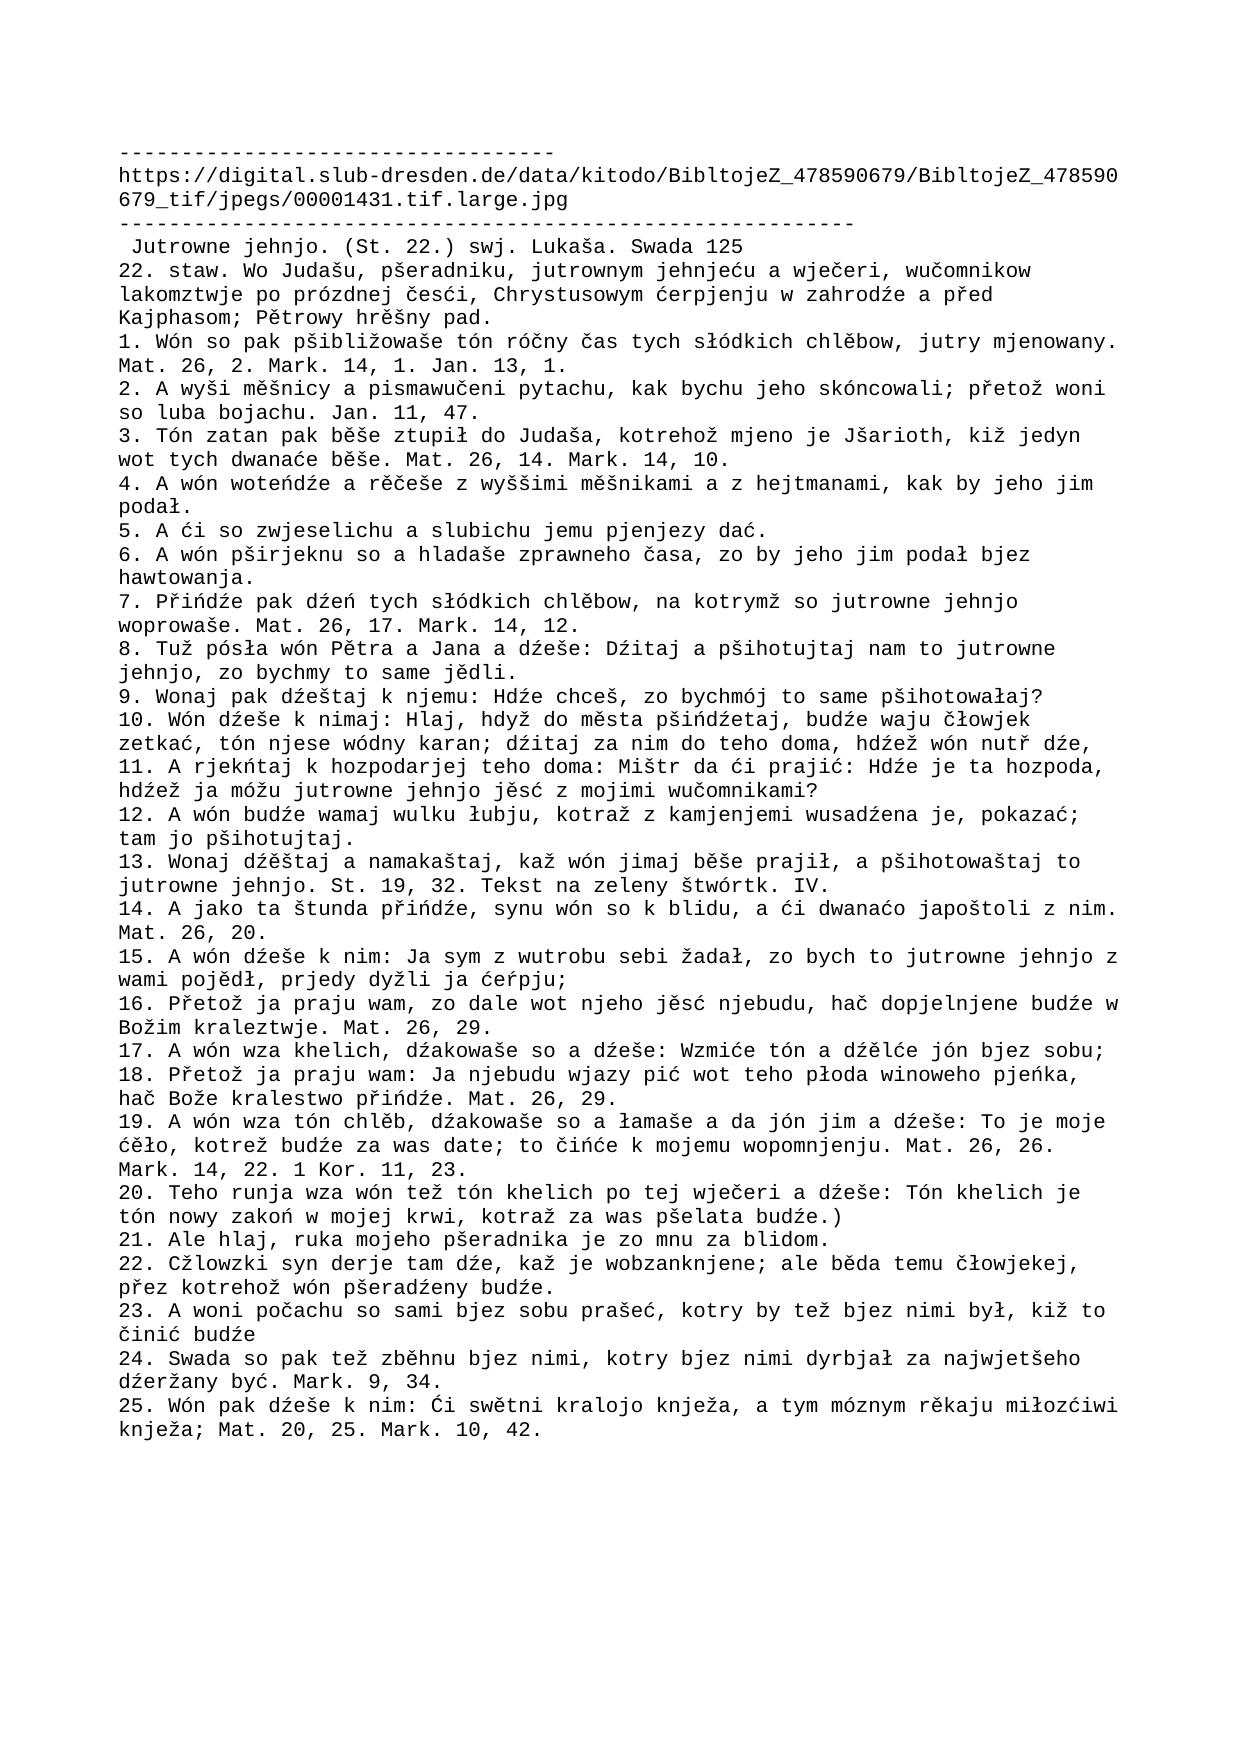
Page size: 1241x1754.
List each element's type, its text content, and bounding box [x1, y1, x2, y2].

text 20. Teho runja wza wón tež tón khelich po tej wječeri a dźeše: Tón khelich je tón nowy zakoń w mojej krwi, kotraž za was pšelata budźe.) [118, 1182, 1122, 1229]
text 22. staw. Wo Judašu, pšeradniku, jutrownym jehnjeću a wječeri, wučomnikow lakomztwje po prózdnej česći, Chrystusowym ćerpjenju w zahrodźe a před Kajphasom; Pětrowy hrěšny pad. [118, 260, 1122, 331]
text 8. Tuž pósła wón Pětra a Jana a dźeše: Dźitaj a pšihotujtaj nam to jutrowne jehnjo, zo bychmy to same jědli. [118, 638, 1122, 686]
text 1. Wón so pak pšibližowaše tón róčny čas tych słódkich chlěbow, jutry mjenowany. Mat. 26, 2. Mark. 14, 1. Jan. 13, 1. [118, 331, 1122, 378]
text 4. A wón woteńdźe a rěčeše z wyššimi měšnikami a z hejtmanami, kak by jeho jim podał. [118, 473, 1122, 520]
text 23. A woni počachu so sami bjez sobu prašeć, kotry by tež bjez nimi był, kiž to činić budźe [118, 1300, 1122, 1348]
text 7. Přińdźe pak dźeń tych słódkich chlěbow, na kotrymž so jutrowne jehnjo woprowaše. Mat. 26, 17. Mark. 14, 12. [118, 591, 1122, 638]
text 17. A wón wza khelich, dźakowaše so a dźeše: Wzmiće tón a dźělće jón bjez sobu; [118, 1040, 1122, 1064]
text 5. A ći so zwjeselichu a slubichu jemu pjenjezy dać. [118, 520, 1122, 544]
text 25. Wón pak dźeše k nim: Ći swětni kralojo knježa, a tym móznym rěkaju miłozćiwi knježa; Mat. 20, 25. Mark. 10, 42. [118, 1395, 1122, 1442]
text 18. Přetož ja praju wam: Ja njebudu wjazy pić wot teho płoda winoweho pjeńka, hač Bože kralestwo přińdźe. Mat. 26, 29. [118, 1064, 1122, 1111]
text 12. A wón budźe wamaj wulku łubju, kotraž z kamjenjemi wusadźena je, pokazać; tam jo pšihotujtaj. [118, 804, 1122, 851]
text 24. Swada so pak tež zběhnu bjez nimi, kotry bjez nimi dyrbjał za najwjetšeho dźeržany być. Mark. 9, 34. [118, 1348, 1122, 1395]
text 6. A wón pširjeknu so a hladaše zprawneho časa, zo by jeho jim podał bjez hawtowanja. [118, 544, 1122, 591]
text 16. Přetož ja praju wam, zo dale wot njeho jěsć njebudu, hač dopjelnjene budźe w Božim kraleztwje. Mat. 26, 29. [118, 993, 1122, 1040]
text 2. A wyši měšnicy a pismawučeni pytachu, kak bychu jeho skóncowali; přetož woni so luba bojachu. Jan. 11, 47. [118, 378, 1122, 426]
text 22. Cžlowzki syn derje tam dźe, kaž je wobzanknjene; ale běda temu čłowjekej, přez kotrehož wón pšeradźeny budźe. [118, 1253, 1122, 1300]
text 21. Ale hlaj, ruka mojeho pšeradnika je zo mnu za blidom. [118, 1229, 1122, 1253]
text 3. Tón zatan pak běše ztupił do Judaša, kotrehož mjeno je Jšarioth, kiž jedyn wot tych dwanaće běše. Mat. 26, 14. Mark. 14, 10. [118, 426, 1122, 473]
text 19. A wón wza tón chlěb, dźakowaše so a łamaše a da jón jim a dźeše: To je moje ćěło, kotrež budźe za was date; to čińće k mojemu wopomnjenju. Mat. 26, 26. Mark. 14, 22. 1 Kor. 11, 23. [118, 1111, 1122, 1182]
text 13. Wonaj dźěštaj a namakaštaj, kaž wón jimaj běše prajił, a pšihotowaštaj to jutrowne jehnjo. St. 19, 32. Tekst na zeleny štwórtk. IV. [118, 851, 1122, 898]
text 11. A rjekńtaj k hozpodarjej teho doma: Mištr da ći prajić: Hdźe je ta hozpoda, hdźež ja móžu jutrowne jehnjo jěsć z mojimi wučomnikami? [118, 757, 1122, 804]
text Jutrowne jehnjo. (St. 22.) swj. Lukaša. Swada 125 [118, 236, 1122, 260]
text 14. A jako ta štunda přińdźe, synu wón so k blidu, a ći dwanaćo japoštoli z nim. Mat. 26, 20. [118, 898, 1122, 946]
text 10. Wón dźeše k nimaj: Hlaj, hdyž do města pšińdźetaj, budźe waju čłowjek zetkać, tón njese wódny karan; dźitaj za nim do teho doma, hdźež wón nutř dźe, [118, 709, 1122, 757]
text 9. Wonaj pak dźeštaj k njemu: Hdźe chceš, zo bychmój to same pšihotowałaj? [118, 686, 1122, 709]
text 15. A wón dźeše k nim: Ja sym z wutrobu sebi žadał, zo bych to jutrowne jehnjo z wami pojědł, prjedy dyžli ja ćeŕpju; [118, 946, 1122, 993]
text ----------------------------------- https://digital.slub-dresden.de/data/kitodo/BibltojeZ_478590679/BibltojeZ_478590679_tif/jpegs/00001431.tif.large.jpg ----------------------------------------------------------- [118, 142, 1122, 236]
